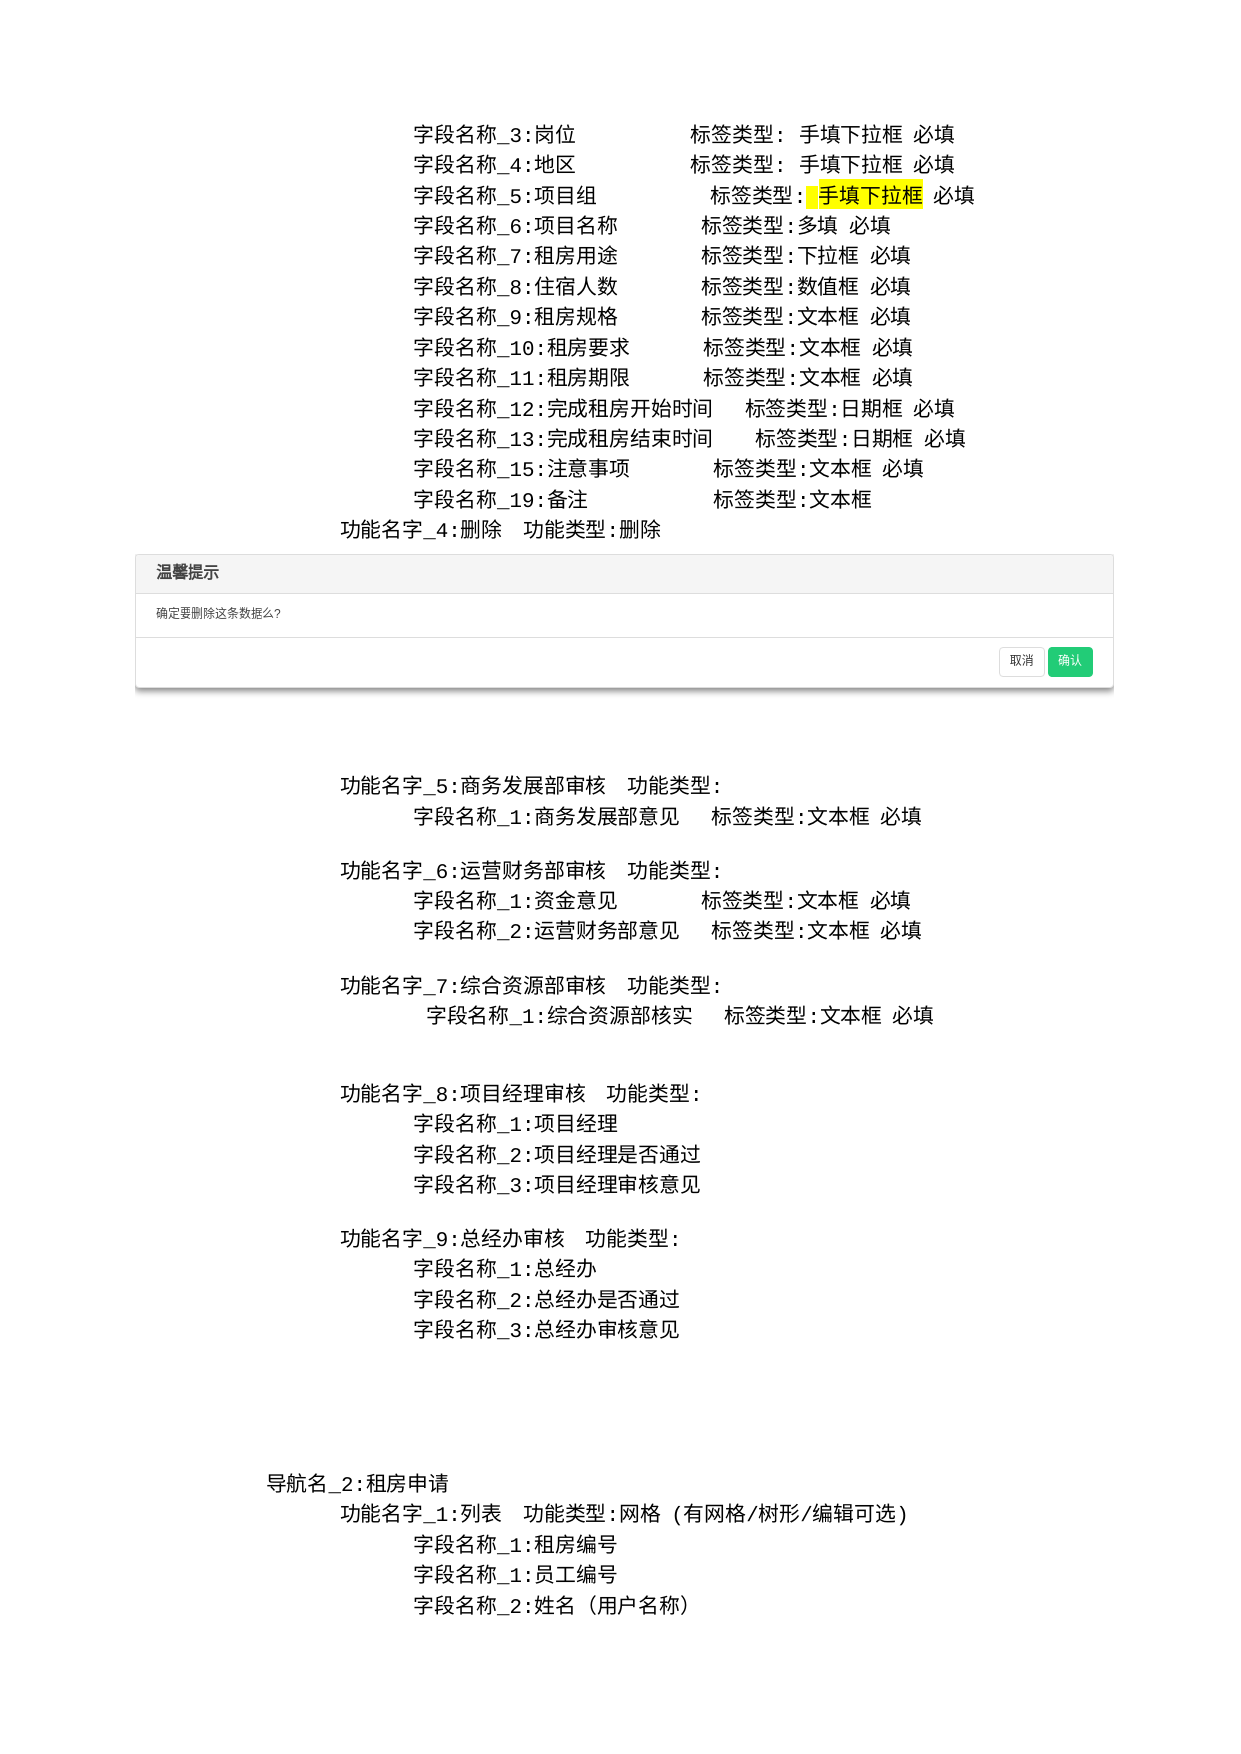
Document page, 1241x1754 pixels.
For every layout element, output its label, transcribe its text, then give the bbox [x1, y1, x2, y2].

text 字段名称_11:租房期限 标签类型:文本框 必填 [118, 361, 1122, 392]
text 字段名称_3:项目经理审核意见 [118, 1168, 1122, 1199]
text 字段名称_2:姓名（用户名称） [118, 1589, 1122, 1619]
text 字段名称_3:岗位 标签类型: 手填下拉框 必填 [118, 118, 1122, 148]
text 字段名称_6:项目名称 标签类型:多填 必填 [118, 209, 1122, 240]
text 字段名称_9:租房规格 标签类型:文本框 必填 [118, 301, 1122, 331]
picture [118, 543, 1123, 746]
text 字段名称_2:项目经理是否通过 [118, 1138, 1122, 1168]
text 导航名_2:租房申请 [118, 1467, 1122, 1498]
text 字段名称_15:注意事项 标签类型:文本框 必填 [118, 453, 1122, 483]
text 字段名称_1:员工编号 [118, 1558, 1122, 1589]
text 字段名称_3:总经办审核意见 [118, 1313, 1122, 1344]
text 字段名称_1:总经办 [118, 1253, 1122, 1283]
text 功能名字_4:删除 功能类型:删除 [118, 513, 1122, 543]
text 功能名字_1:列表 功能类型:网格 (有网格/树形/编辑可选) [118, 1498, 1122, 1528]
text 功能名字_8:项目经理审核 功能类型: [118, 1077, 1122, 1107]
text 字段名称_10:租房要求 标签类型:文本框 必填 [118, 331, 1122, 361]
text 功能名字_7:综合资源部审核 功能类型: [118, 969, 1122, 999]
text 字段名称_1:项目经理 [118, 1107, 1122, 1138]
text 功能名字_9:总经办审核 功能类型: [118, 1222, 1122, 1253]
text 字段名称_1:商务发展部意见 标签类型:文本框 必填 [118, 800, 1122, 830]
text 字段名称_4:地区 标签类型: 手填下拉框 必填 [118, 148, 1122, 179]
text 功能名字_6:运营财务部审核 功能类型: [118, 854, 1122, 884]
text 字段名称_2:总经办是否通过 [118, 1283, 1122, 1313]
text 字段名称_7:租房用途 标签类型:下拉框 必填 [118, 240, 1122, 270]
text 字段名称_1:综合资源部核实 标签类型:文本框 必填 [118, 999, 1122, 1030]
text 字段名称_5:项目组 标签类型: 手填下拉框 必填 [118, 179, 1122, 209]
text 字段名称_8:住宿人数 标签类型:数值框 必填 [118, 270, 1122, 301]
text 字段名称_13:完成租房结束时间 标签类型:日期框 必填 [118, 422, 1122, 453]
text 字段名称_19:备注 标签类型:文本框 [118, 483, 1122, 513]
text 功能名字_5:商务发展部审核 功能类型: [118, 769, 1122, 800]
text 字段名称_1:资金意见 标签类型:文本框 必填 [118, 884, 1122, 915]
text 字段名称_1:租房编号 [118, 1528, 1122, 1558]
text 字段名称_2:运营财务部意见 标签类型:文本框 必填 [118, 915, 1122, 945]
text 字段名称_12:完成租房开始时间 标签类型:日期框 必填 [118, 392, 1122, 422]
